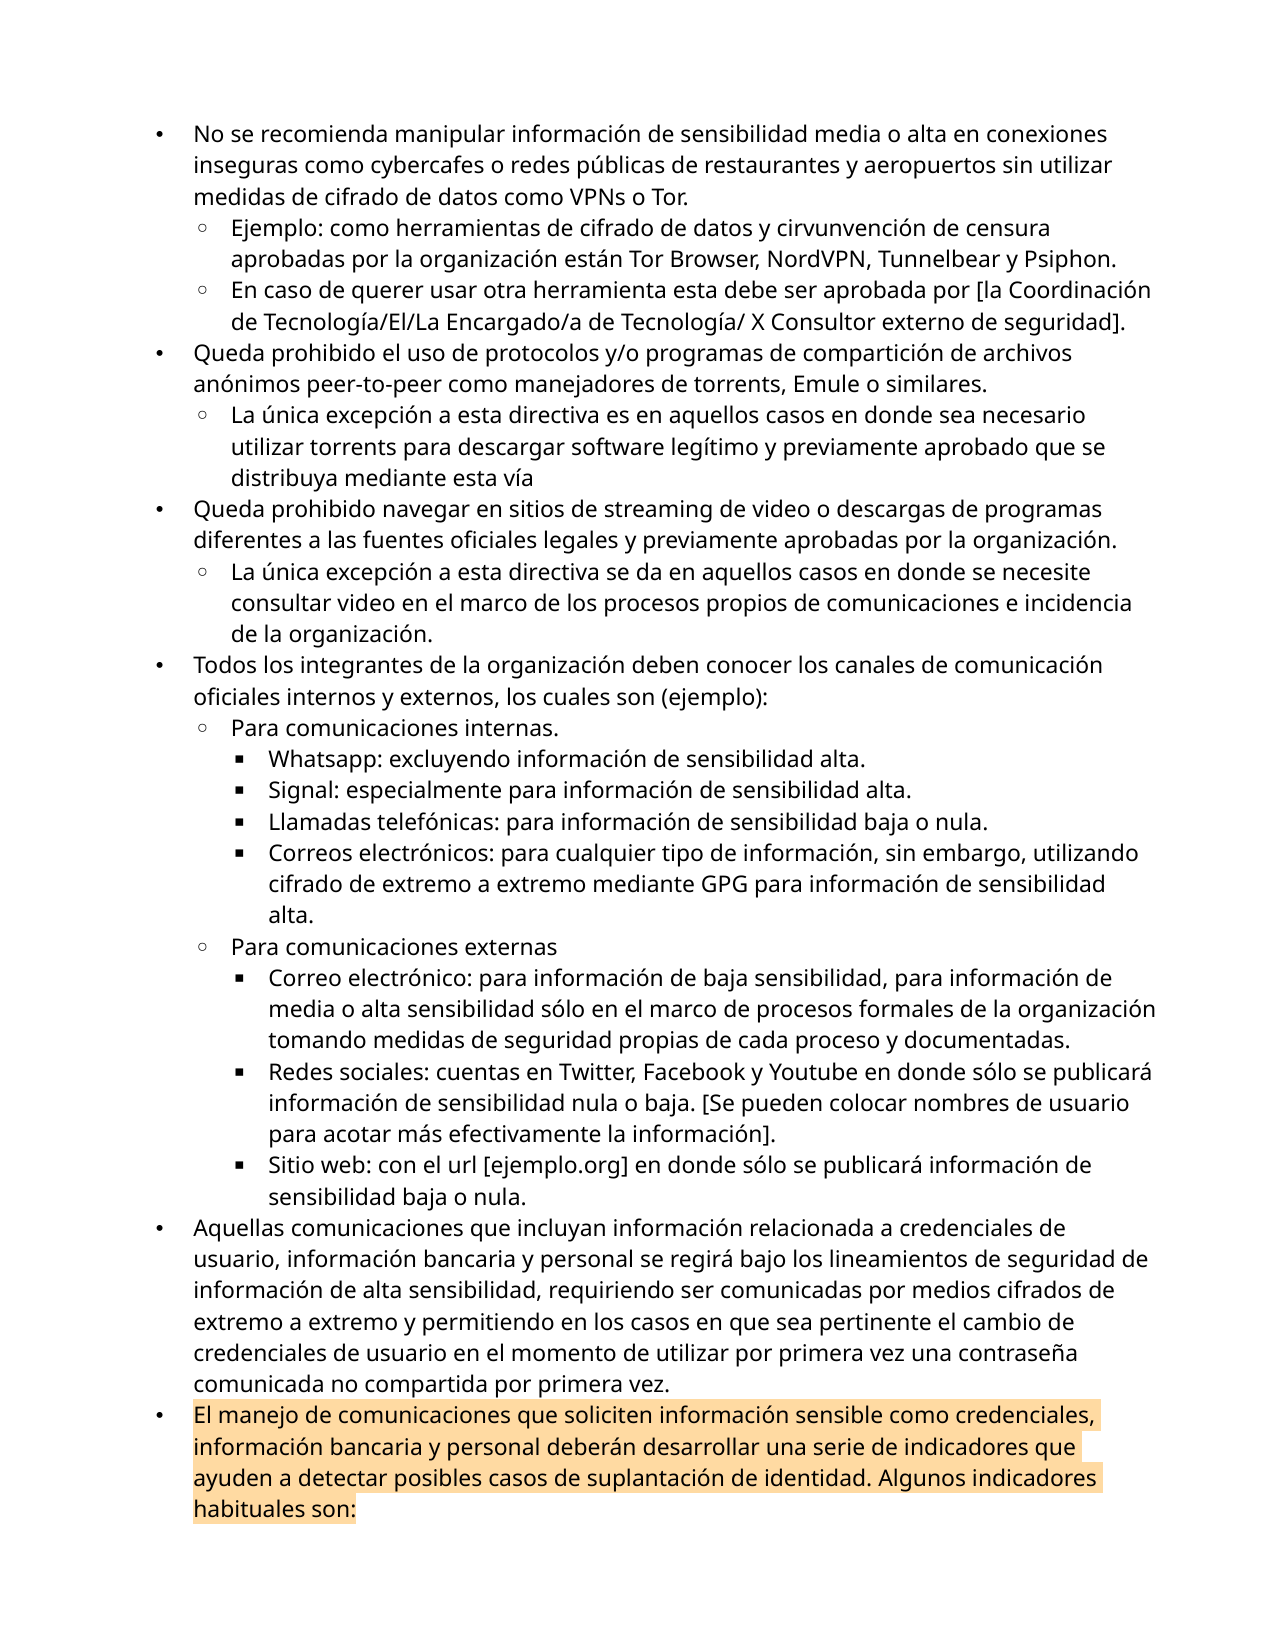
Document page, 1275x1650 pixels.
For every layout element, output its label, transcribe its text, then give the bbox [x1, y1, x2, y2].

list Llamadas telefónicas: para información de sensibilidad baja o nula. [231, 806, 1157, 837]
list Aquellas comunicaciones que incluyan información relacionada a credenciales de usuario, información bancaria y personal se regirá bajo los lineamientos de seguridad de información de alta sensibilidad, requiriendo ser comunicadas por medios cifrados de extremo a extremo y permitiendo en los casos en que sea pertinente el cambio de credenciales de usuario en el momento de utilizar por primera vez una contraseña comunicada no compartida por primera vez. [156, 1212, 1157, 1399]
list Todos los integrantes de la organización deben conocer los canales de comunicación oficiales internos y externos, los cuales son (ejemplo): [156, 649, 1157, 712]
list Queda prohibido navegar en sitios de streaming de video o descargas de programas diferentes a las fuentes oficiales legales y previamente aprobadas por la organización. [156, 493, 1157, 556]
list El manejo de comunicaciones que soliciten información sensible como credenciales, información bancaria y personal deberán desarrollar una serie de indicadores que ayuden a detectar posibles casos de suplantación de identidad. Algunos indicadores habituales son: [156, 1399, 1157, 1524]
list No se recomienda manipular información de sensibilidad media o alta en conexiones inseguras como cybercafes o redes públicas de restaurantes y aeropuertos sin utilizar medidas de cifrado de datos como VPNs o Tor. [156, 118, 1157, 212]
list Correos electrónicos: para cualquier tipo de información, sin embargo, utilizando cifrado de extremo a extremo mediante GPG para información de sensibilidad alta. [231, 837, 1157, 931]
list Queda prohibido el uso de protocolos y/o programas de compartición de archivos anónimos peer-to-peer como manejadores de torrents, Emule o similares. [156, 337, 1157, 399]
list Signal: especialmente para información de sensibilidad alta. [231, 774, 1157, 806]
list Correo electrónico: para información de baja sensibilidad, para información de media o alta sensibilidad sólo en el marco de procesos formales de la organización tomando medidas de seguridad propias de cada proceso y documentadas. [231, 962, 1157, 1056]
list La única excepción a esta directiva es en aquellos casos en donde sea necesario utilizar torrents para descargar software legítimo y previamente aprobado que se distribuya mediante esta vía [193, 399, 1157, 493]
list Ejemplo: como herramientas de cifrado de datos y cirvunvención de censura aprobadas por la organización están Tor Browser, NordVPN, Tunnelbear y Psiphon. [193, 212, 1157, 274]
list Para comunicaciones internas. [193, 712, 1157, 743]
list La única excepción a esta directiva se da en aquellos casos en donde se necesite consultar video en el marco de los procesos propios de comunicaciones e incidencia de la organización. [193, 556, 1157, 649]
list Whatsapp: excluyendo información de sensibilidad alta. [231, 743, 1157, 774]
list En caso de querer usar otra herramienta esta debe ser aprobada por [la Coordinación de Tecnología/El/La Encargado/a de Tecnología/ X Consultor externo de seguridad]. [193, 274, 1157, 337]
list Redes sociales: cuentas en Twitter, Facebook y Youtube en donde sólo se publicará información de sensibilidad nula o baja. [Se pueden colocar nombres de usuario para acotar más efectivamente la información]. [231, 1056, 1157, 1149]
list Sitio web: con el url [ejemplo.org] en donde sólo se publicará información de sensibilidad baja o nula. [231, 1149, 1157, 1212]
list Para comunicaciones externas [193, 931, 1157, 962]
